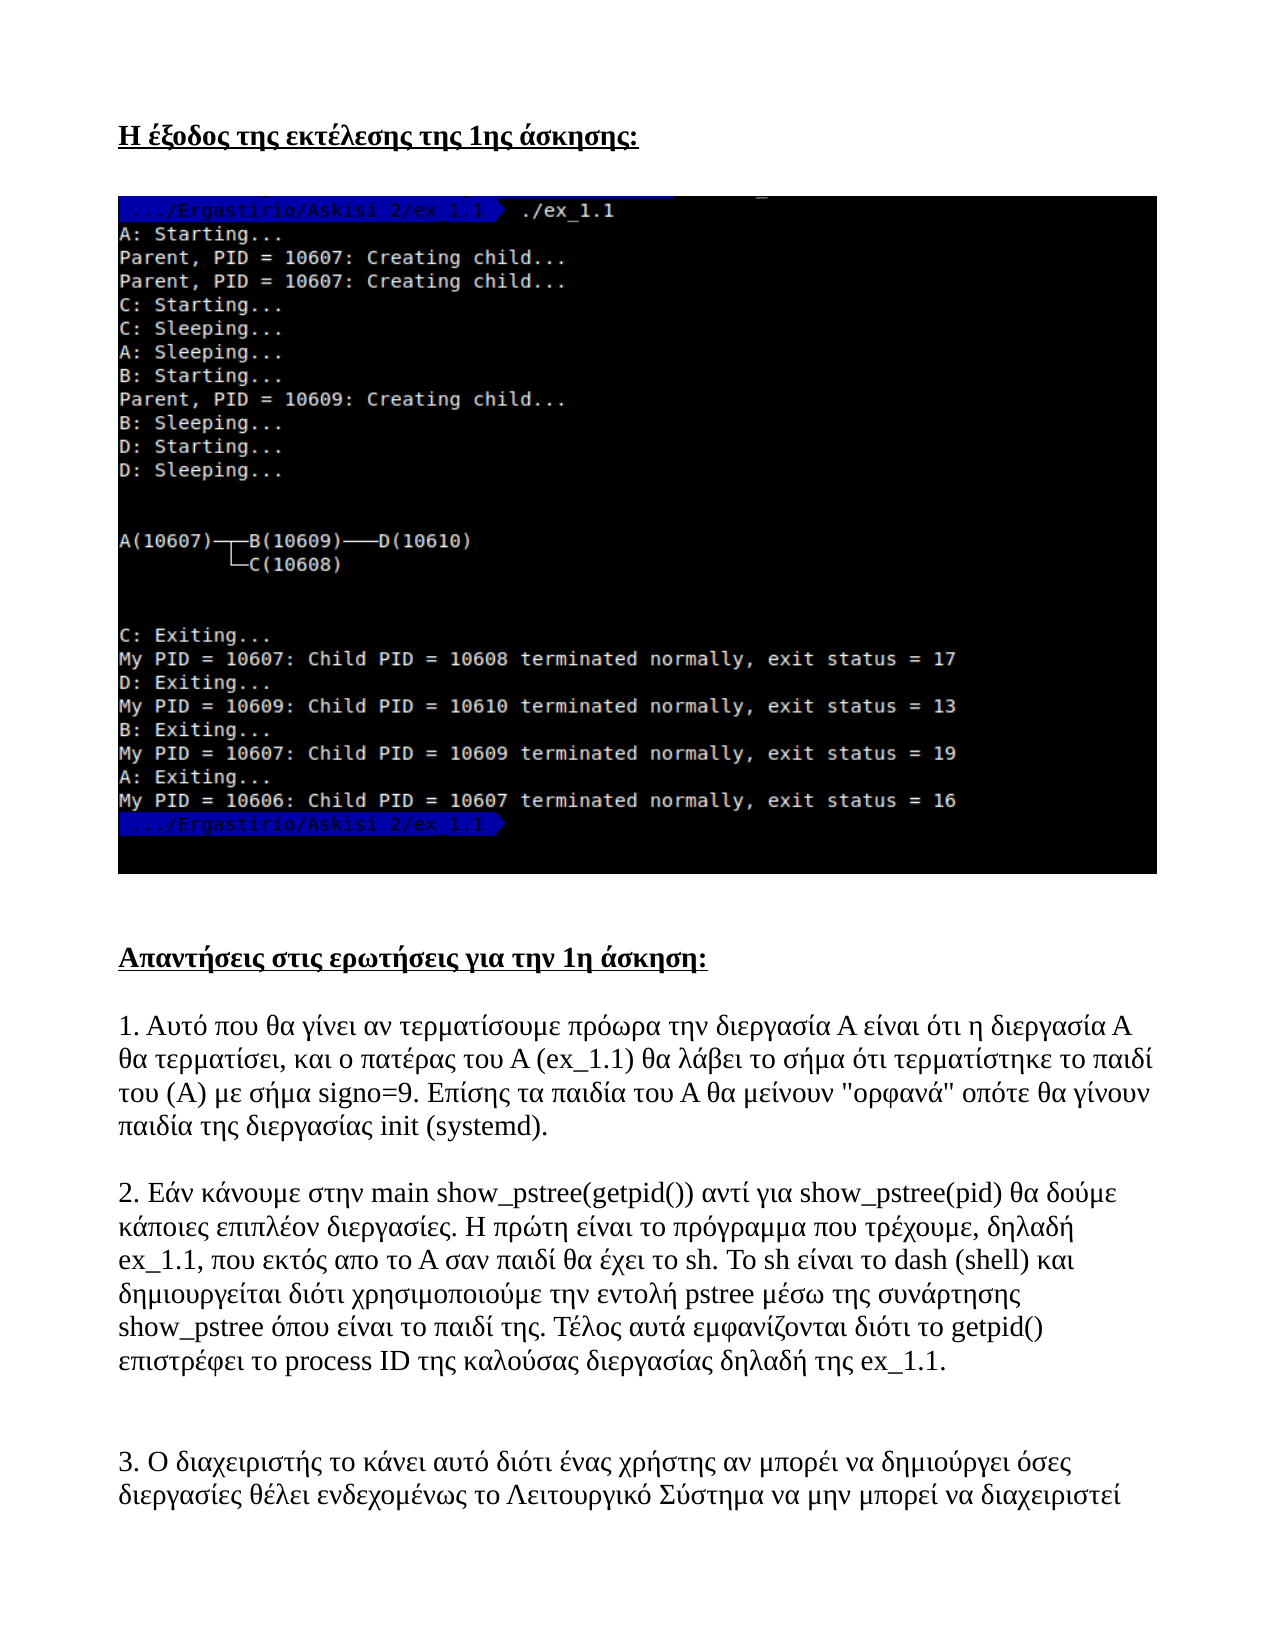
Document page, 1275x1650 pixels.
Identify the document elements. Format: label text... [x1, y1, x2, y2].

text 3. Ο διαχειριστής το κάνει αυτό διότι ένας χρήστης αν μπορέι να δημιούργει όσες διεργασίες θέλει ενδεχομένως το Λειτουργικό Σύστημα να μην μπορεί να διαχειριστεί [118, 1444, 1157, 1511]
text Η έξοδος της εκτέλεσης της 1ης άσκησης: [118, 118, 1157, 152]
text Απαντήσεις στις ερωτήσεις για την 1η άσκηση: [118, 941, 1157, 974]
text 2. Εάν κάνουμε στην main show_pstree(getpid()) αντί για show_pstree(pid) θα δούμε κάποιες επιπλέον διεργασίες. Η πρώτη είναι το πρόγραμμα που τρέχουμε, δηλαδή ex_1.1, που εκτός απο το Α σαν παιδί θα έχει το sh. Το sh είναι το dash (shell) και δημιουργείται διότι χρησιμοποιούμε την εντολή pstree μέσω της συνάρτησης show_pstree όπου είναι το παιδί της. Τέλος αυτά εμφανίζονται διότι το getpid() επιστρέφει το process ID της καλούσας διεργασίας δηλαδή της ex_1.1. [118, 1175, 1157, 1377]
picture [118, 196, 1157, 874]
text 1. Αυτό που θα γίνει αν τερματίσουμε πρόωρα την διεργασία Α είναι ότι η διεργασία Α θα τερματίσει, και ο πατέρας του Α (ex_1.1) θα λάβει το σήμα ότι τερματίστηκε το παιδί του (A) με σήμα signo=9. Επίσης τα παιδία του Α θα μείνουν "ορφανά" οπότε θα γίνουν παιδία της διεργασίας init (systemd). [118, 1008, 1157, 1142]
